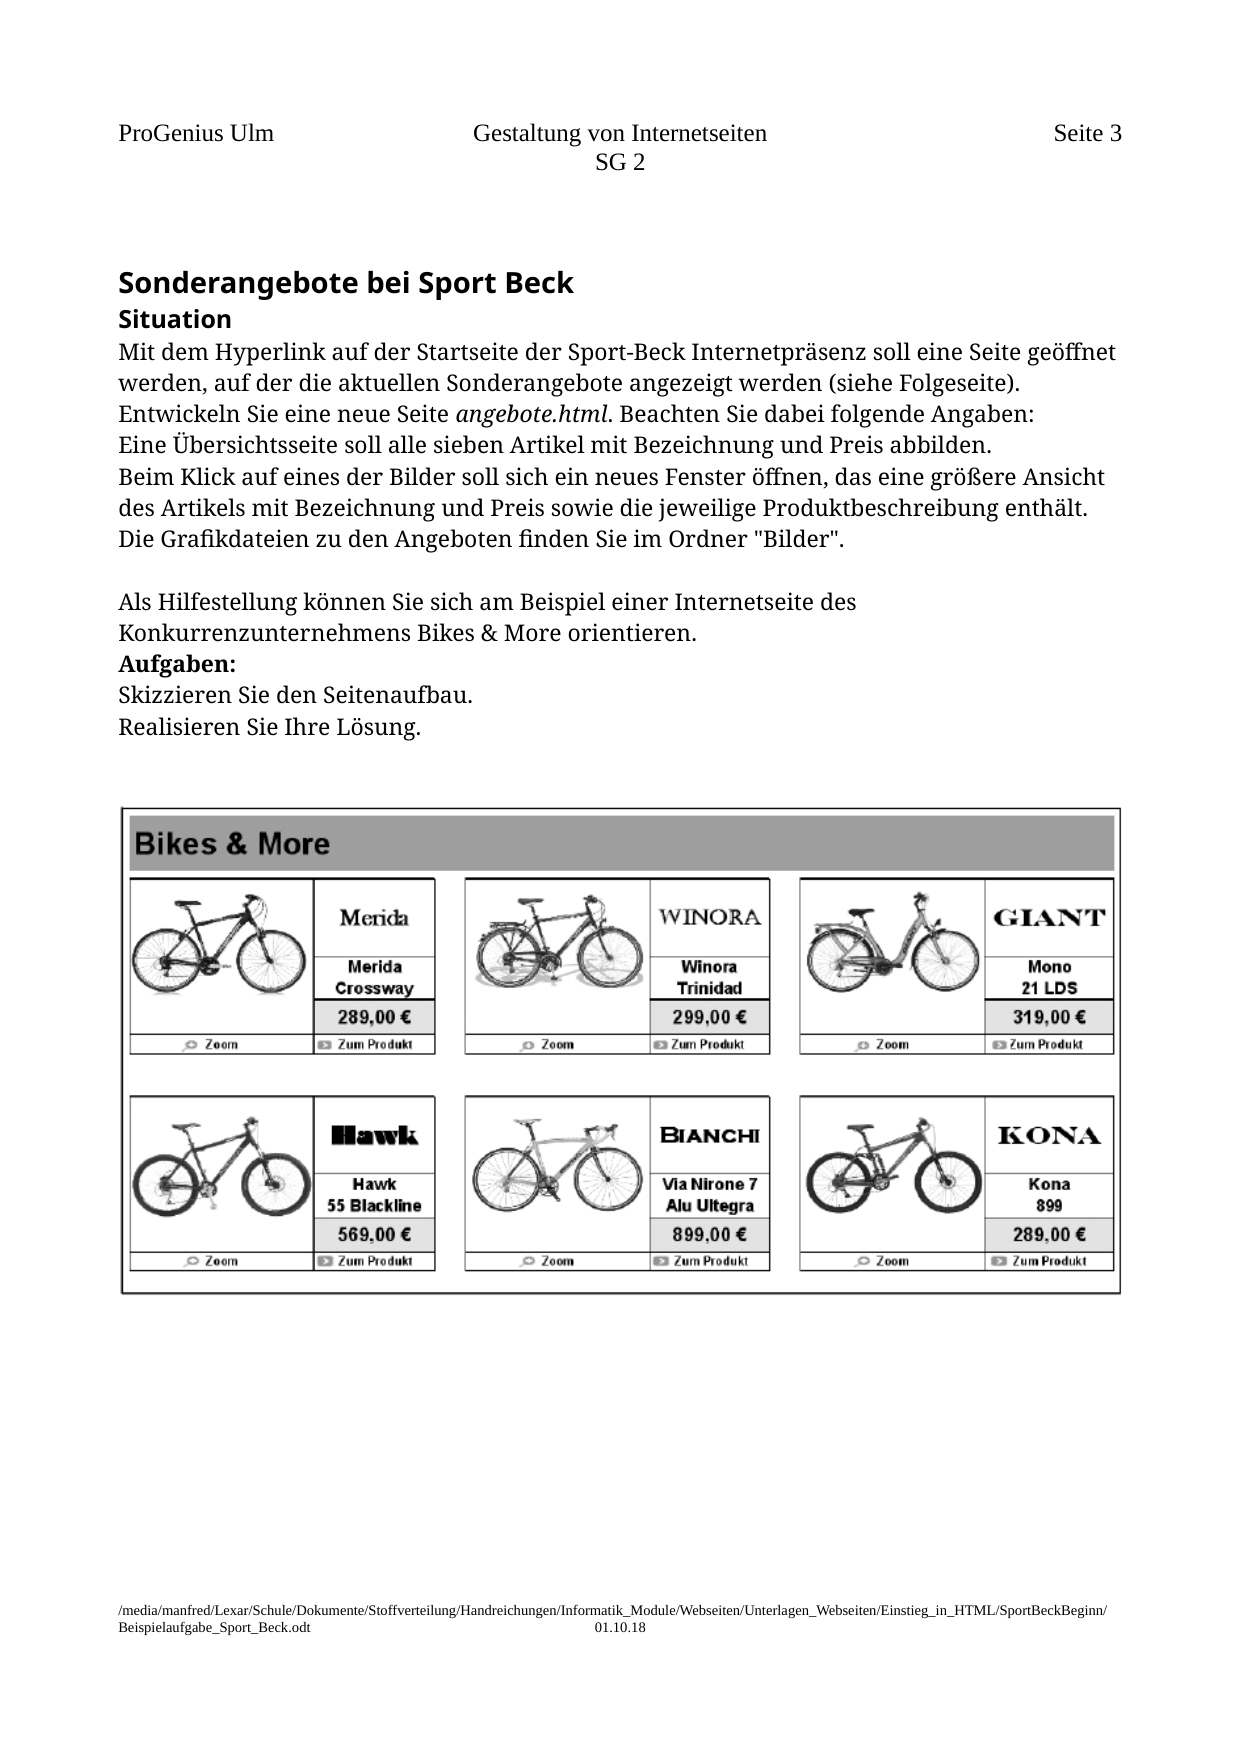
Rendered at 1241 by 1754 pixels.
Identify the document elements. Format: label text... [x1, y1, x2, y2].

text Beim Klick auf eines der Bilder soll sich ein neues Fenster öffnen, das eine größere Ansicht [118, 461, 1122, 492]
text Mit dem Hyperlink auf der Startseite der Sport-Beck Internetpräsenz soll eine Seite geöffnet [118, 336, 1122, 367]
text Als Hilfestellung können Sie sich am Beispiel einer Internetseite des Konkurrenzunternehmens Bikes & More orientieren. [118, 586, 1122, 648]
text werden, auf der die aktuellen Sonderangebote angezeigt werden (siehe Folgeseite). [118, 367, 1122, 398]
text Sonderangebote bei Sport Beck [118, 262, 1122, 302]
text Eine Übersichtsseite soll alle sieben Artikel mit Bezeichnung und Preis abbilden. [118, 429, 1122, 461]
text Entwickeln Sie eine neue Seite angebote.html. Beachten Sie dabei folgende Angaben: [118, 398, 1122, 429]
text des Artikels mit Bezeichnung und Preis sowie die jeweilige Produktbeschreibung enthält. [118, 492, 1122, 523]
text Situation [118, 302, 1122, 336]
text Skizzieren Sie den Seitenaufbau. [118, 679, 1122, 711]
text Die Grafikdateien zu den Angeboten finden Sie im Ordner "Bilder". [118, 523, 1122, 554]
text Aufgaben: [118, 648, 1122, 679]
text Realisieren Sie Ihre Lösung. [118, 711, 1122, 742]
